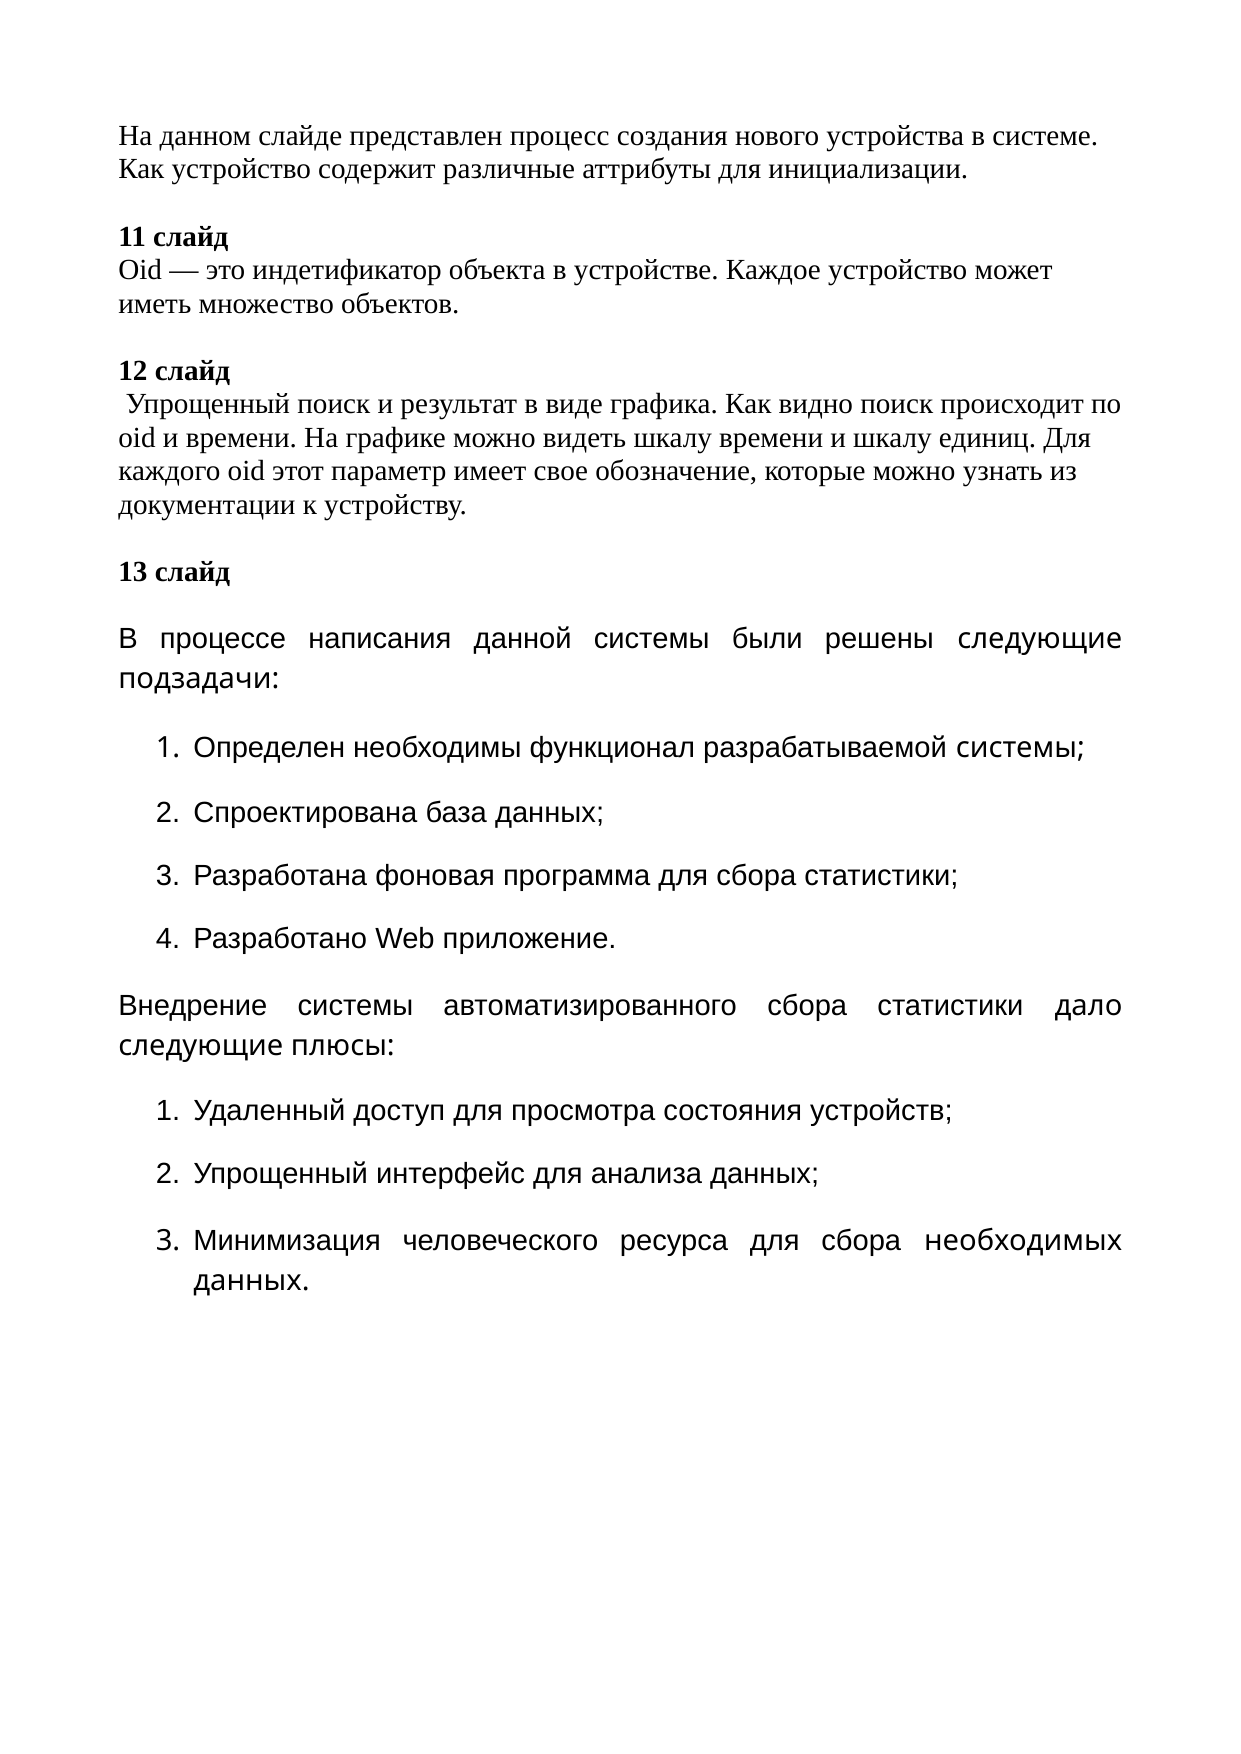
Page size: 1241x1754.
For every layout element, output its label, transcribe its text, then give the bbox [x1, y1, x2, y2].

list Разработано Web приложение. [156, 921, 1122, 955]
list Упрощенный интерфейс для анализа данных; [156, 1156, 1122, 1190]
text Как устройство содержит различные аттрибуты для инициализации. [118, 152, 1122, 185]
list Удаленный доступ для просмотра состояния устройств; [156, 1093, 1122, 1127]
text 12 слайд [118, 353, 1122, 386]
text В процессе написания данной системы были решены следующие подзадачи: [118, 617, 1122, 697]
text На данном слайде представлен процесс создания нового устройства в системе. [118, 118, 1122, 152]
text Упрощенный поиск и результат в виде графика. Как видно поиск происходит по oid и времени. На графике можно видеть шкалу времени и шкалу единиц. Для каждого oid этот параметр имеет свое обозначение, которые можно узнать из документации к устройству. [118, 386, 1122, 521]
list Разработана фоновая программа для сбора статистики; [156, 858, 1122, 892]
text Внедрение системы автоматизированного сбора статистики дало следующие плюсы: [118, 984, 1122, 1064]
text 11 слайд [118, 219, 1122, 252]
list Спроектирована база данных; [156, 795, 1122, 829]
list Минимизация человеческого ресурса для сбора необходимых данных. [156, 1219, 1122, 1298]
text 13 слайд [118, 554, 1122, 588]
list Определен необходимы функционал разрабатываемой системы; [156, 726, 1122, 766]
text Oid — это индетификатор объекта в устройстве. Каждое устройство может иметь множество объектов. [118, 252, 1122, 319]
